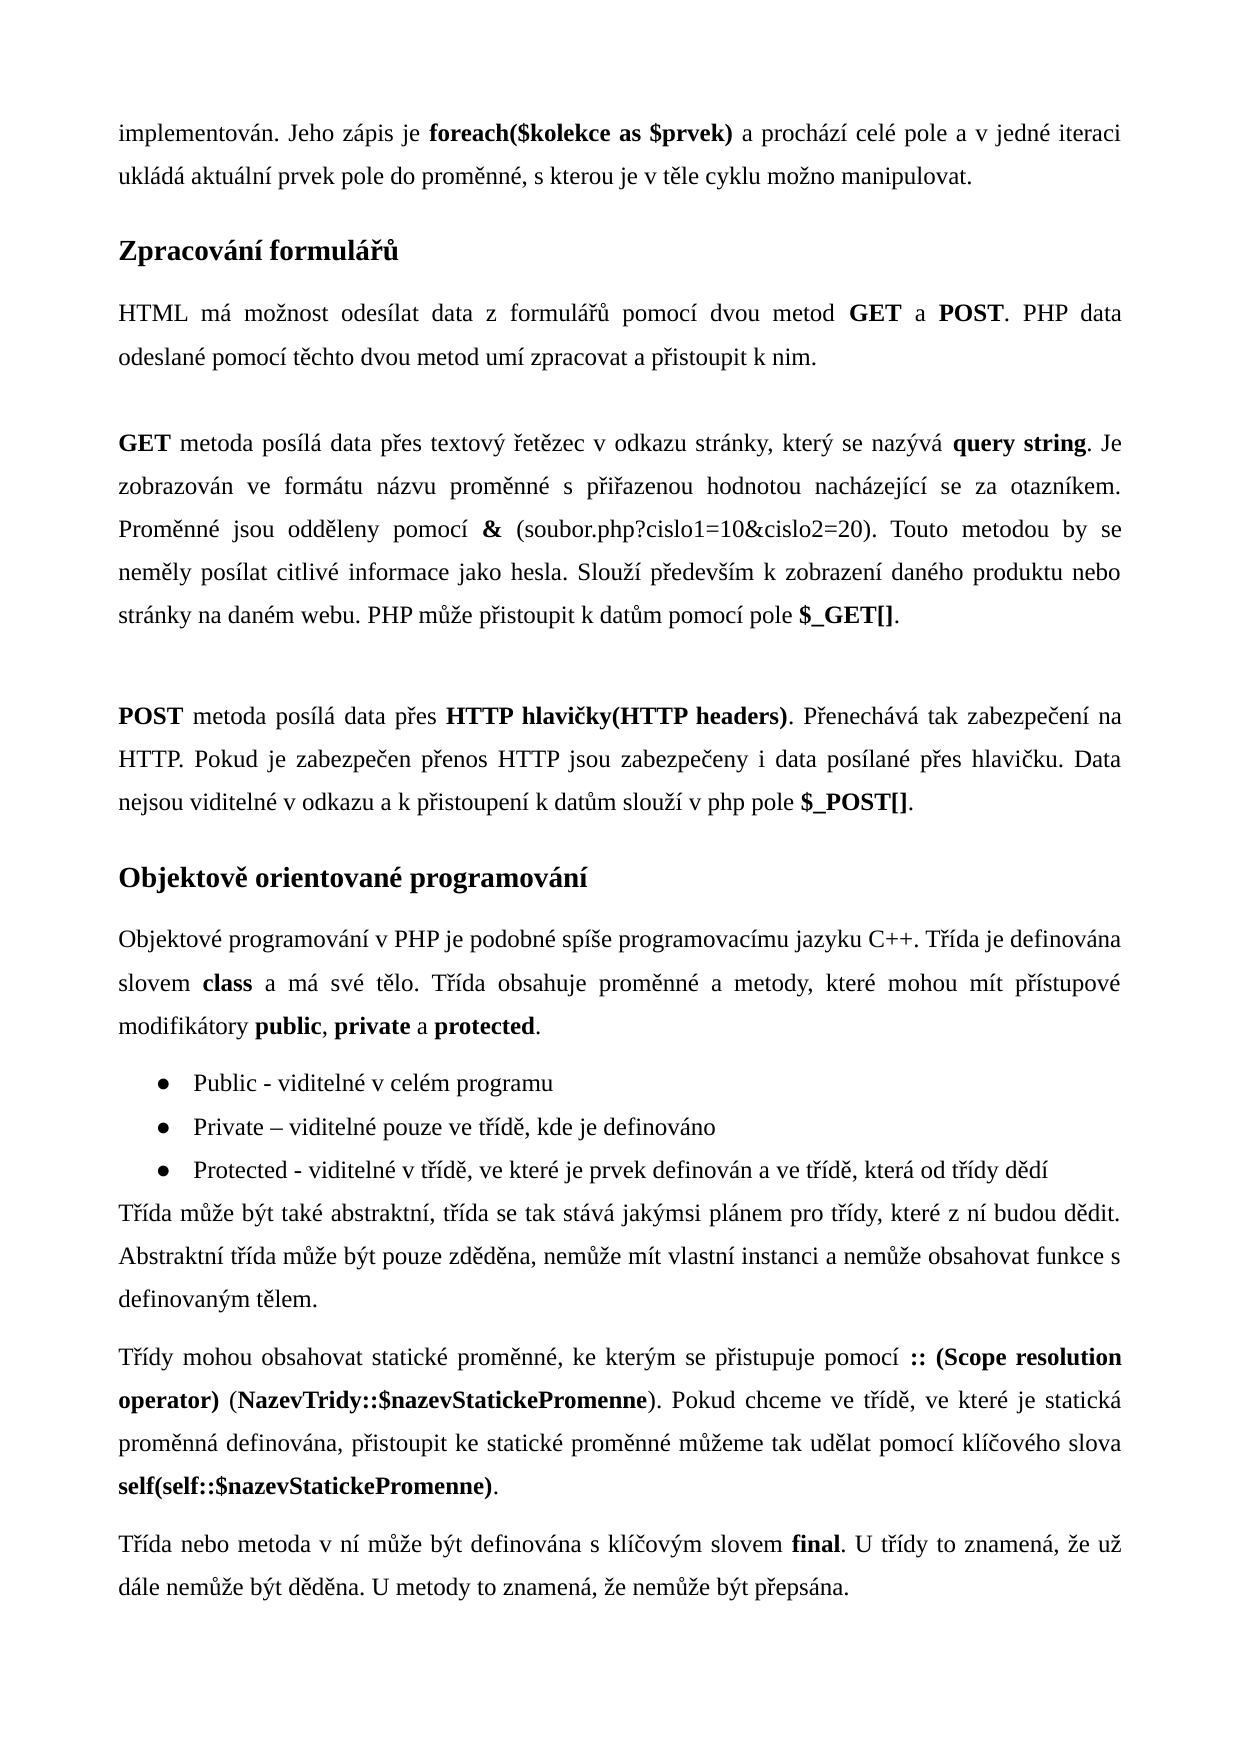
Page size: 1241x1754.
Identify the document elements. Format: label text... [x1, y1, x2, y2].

list Public - viditelné v celém programu [156, 1068, 1122, 1097]
text POST metoda posílá data přes HTTP hlavičky(HTTP headers). Přenechává tak zabezpečení na HTTP. Pokud je zabezpečen přenos HTTP jsou zabezpečeny i data posílané přes hlavičku. Data nejsou viditelné v odkazu a k přistoupení k datům slouží v php pole $_POST[]. [118, 701, 1122, 816]
list Protected - viditelné v třídě, ve které je prvek definován a ve třídě, která od třídy dědí [156, 1155, 1122, 1183]
text implementován. Jeho zápis je foreach($kolekce as $prvek) a prochází celé pole a v jedné iteraci ukládá aktuální prvek pole do proměnné, s kterou je v těle cyklu možno manipulovat. [118, 118, 1122, 190]
text GET metoda posílá data přes textový řetězec v odkazu stránky, který se nazývá query string. Je zobrazován ve formátu názvu proměnné s přiřazenou hodnotou nacházející se za otazníkem. Proměnné jsou odděleny pomocí & (soubor.php?cislo1=10&cislo2=20). Touto metodou by se neměly posílat citlivé informace jako hesla. Slouží především k zobrazení daného produktu nebo stránky na daném webu. PHP může přistoupit k datům pomocí pole $_GET[]. [118, 428, 1122, 629]
text HTML má možnost odesílat data z formulářů pomocí dvou metod GET a POST. PHP data odeslané pomocí těchto dvou metod umí zpracovat a přistoupit k nim. [118, 298, 1122, 370]
list Private – viditelné pouze ve třídě, kde je definováno [156, 1112, 1122, 1140]
text Třída může být také abstraktní, třída se tak stává jakýmsi plánem pro třídy, které z ní budou dědit. Abstraktní třída může být pouze zděděna, nemůže mít vlastní instanci a nemůže obsahovat funkce s definovaným tělem. [118, 1198, 1122, 1313]
text Objektové programování v PHP je podobné spíše programovacímu jazyku C++. Třída je definována slovem class a má své tělo. Třída obsahuje proměnné a metody, které mohou mít přístupové modifikátory public, private a protected. [118, 924, 1122, 1039]
subtitle Objektově orientované programování [118, 860, 1122, 893]
text Třída nebo metoda v ní může být definována s klíčovým slovem final. U třídy to znamená, že už dále nemůže být děděna. U metody to znamená, že nemůže být přepsána. [118, 1529, 1122, 1601]
text Třídy mohou obsahovat statické proměnné, ke kterým se přistupuje pomocí :: (Scope resolution operator) (NazevTridy::$nazevStatickePromenne). Pokud chceme ve třídě, ve které je statická proměnná definována, přistoupit ke statické proměnné můžeme tak udělat pomocí klíčového slova self(self::$nazevStatickePromenne). [118, 1342, 1122, 1500]
subtitle Zpracování formulářů [118, 233, 1122, 267]
